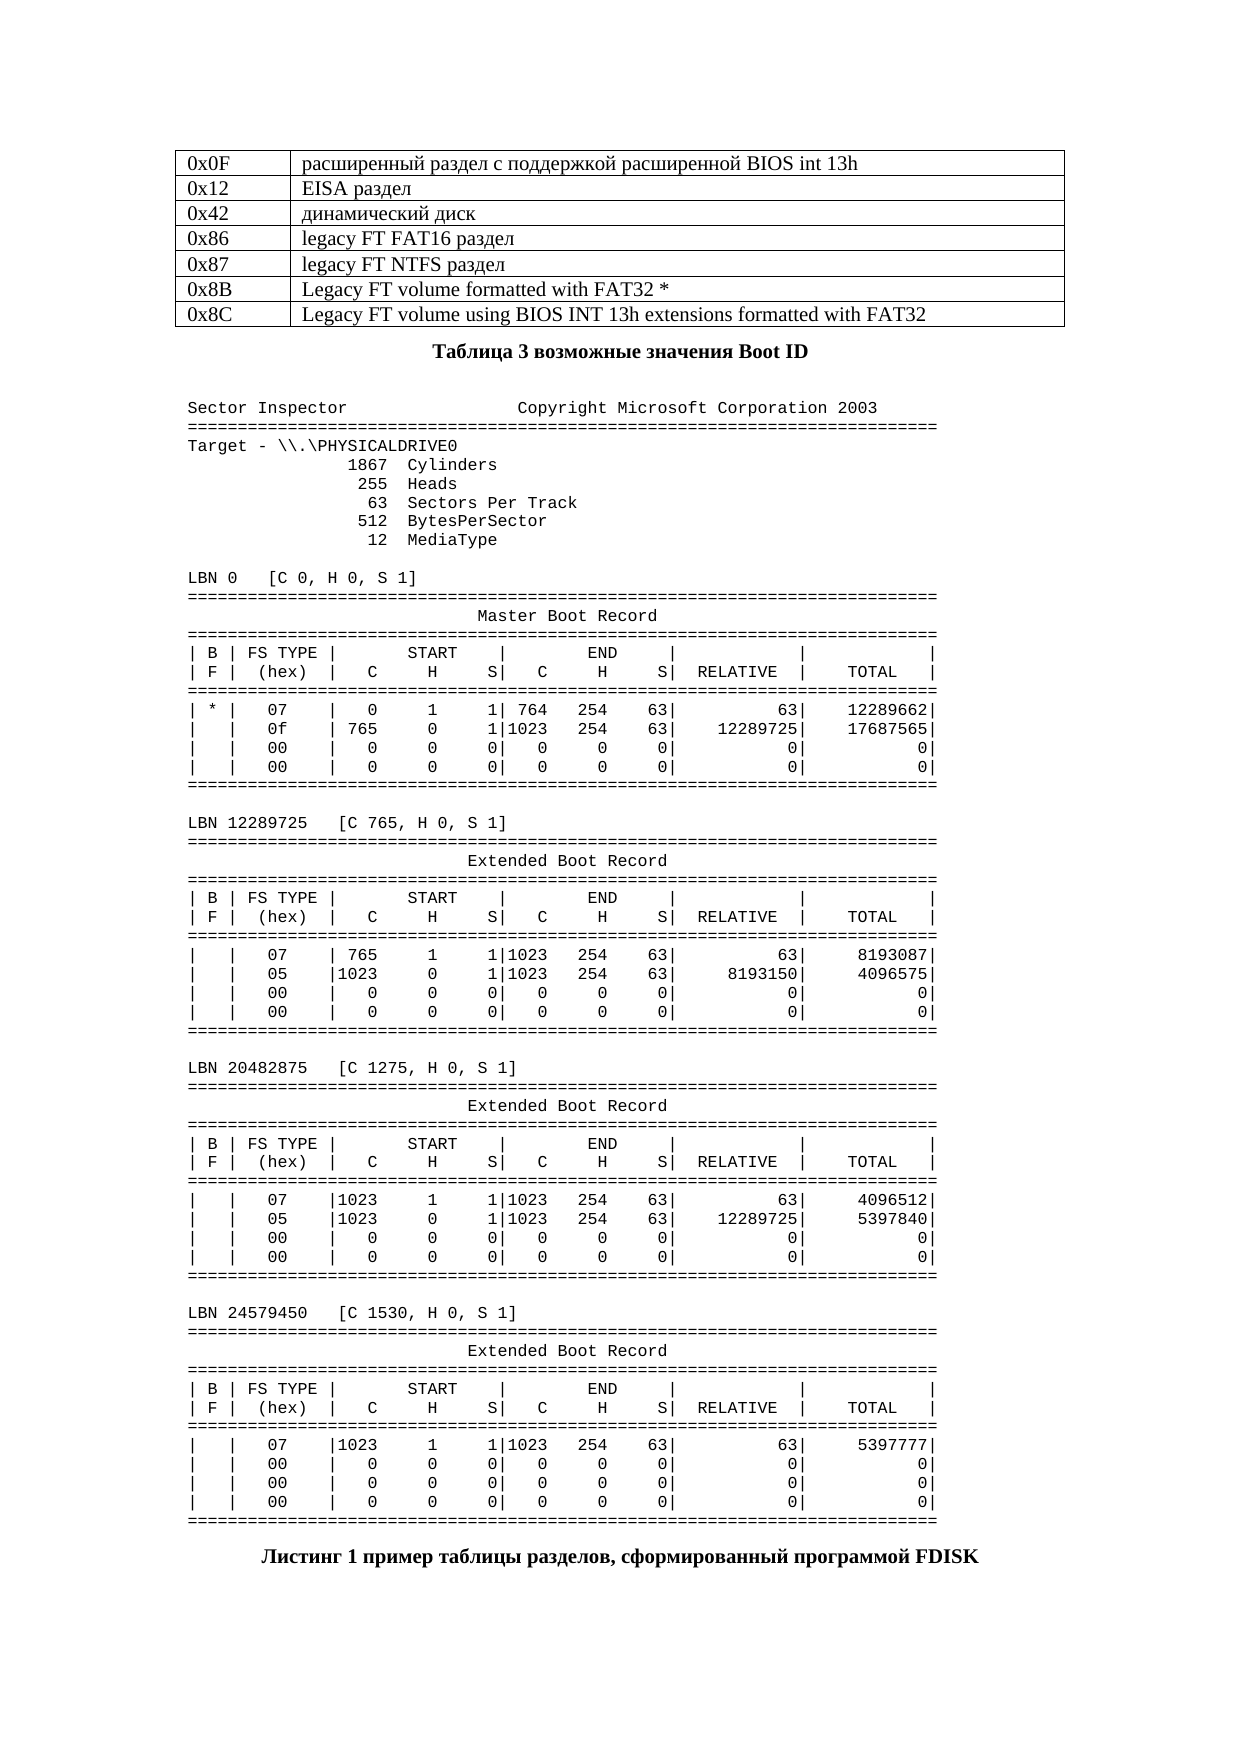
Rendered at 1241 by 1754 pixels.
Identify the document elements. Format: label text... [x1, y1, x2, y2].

text | | 00 | 0 0 0| 0 0 0| 0| 0| [187, 758, 1053, 777]
text | B | FS TYPE | START | END | | | [187, 1380, 1053, 1399]
text LBN 20482875 [C 1275, H 0, S 1] [187, 1060, 1053, 1079]
text 63 Sectors Per Track [187, 494, 1053, 513]
text Target - \\.\PHYSICALDRIVE0 [187, 438, 1053, 456]
text =========================================================================== [187, 683, 1053, 702]
text | F | (hex) | C H S| C H S| RELATIVE | TOTAL | [187, 664, 1053, 683]
text =========================================================================== [187, 1512, 1053, 1531]
text =========================================================================== [187, 1116, 1053, 1135]
text | | 0f | 765 0 1|1023 254 63| 12289725| 17687565| [187, 720, 1053, 739]
table_cell Legacy FT volume using BIOS INT 13h extensions formatted with FAT32 [291, 302, 1064, 326]
table_cell 0x8B [176, 277, 290, 301]
text =========================================================================== [187, 833, 1053, 852]
text Extended Boot Record [187, 852, 1053, 871]
text Master Boot Record [187, 607, 1053, 626]
text | | 00 | 0 0 0| 0 0 0| 0| 0| [187, 1248, 1053, 1267]
text | B | FS TYPE | START | END | | | [187, 890, 1053, 909]
text =========================================================================== [187, 871, 1053, 890]
text | | 00 | 0 0 0| 0 0 0| 0| 0| [187, 1229, 1053, 1248]
text LBN 0 [C 0, H 0, S 1] [187, 569, 1053, 588]
text Extended Boot Record [187, 1343, 1053, 1361]
text =========================================================================== [187, 1324, 1053, 1343]
text | * | 07 | 0 1 1| 764 254 63| 63| 12289662| [187, 702, 1053, 720]
table_cell 0x87 [176, 251, 290, 276]
text 12 MediaType [187, 532, 1053, 551]
table_cell 0x86 [176, 226, 290, 250]
text =========================================================================== [187, 928, 1053, 947]
text | | 07 |1023 1 1|1023 254 63| 63| 4096512| [187, 1192, 1053, 1211]
text 1867 Cylinders [187, 456, 1053, 475]
text LBN 12289725 [C 765, H 0, S 1] [187, 815, 1053, 833]
text Листинг 1 пример таблицы разделов, сформированный программой FDISK [187, 1544, 1053, 1568]
text | | 00 | 0 0 0| 0 0 0| 0| 0| [187, 1003, 1053, 1022]
text =========================================================================== [187, 1079, 1053, 1097]
text | | 00 | 0 0 0| 0 0 0| 0| 0| [187, 1493, 1053, 1512]
text =========================================================================== [187, 588, 1053, 607]
text =========================================================================== [187, 1022, 1053, 1041]
table_cell Legacy FT volume formatted with FAT32 * [291, 277, 1064, 301]
text Sector Inspector Copyright Microsoft Corporation 2003 [187, 400, 1053, 419]
table_cell расширенный раздел с поддержкой расширенной BIOS int 13h [291, 151, 1064, 175]
text =========================================================================== [187, 1173, 1053, 1192]
table_cell 0x8C [176, 302, 290, 326]
text LBN 24579450 [C 1530, H 0, S 1] [187, 1305, 1053, 1324]
text Таблица 3 возможные значения Boot ID [187, 339, 1053, 363]
text | | 00 | 0 0 0| 0 0 0| 0| 0| [187, 1474, 1053, 1493]
table_cell legacy FT NTFS раздел [291, 251, 1064, 276]
table_cell EISA раздел [291, 176, 1064, 200]
text | | 05 |1023 0 1|1023 254 63| 8193150| 4096575| [187, 966, 1053, 984]
text | F | (hex) | C H S| C H S| RELATIVE | TOTAL | [187, 909, 1053, 928]
text | | 07 |1023 1 1|1023 254 63| 63| 5397777| [187, 1437, 1053, 1456]
text | | 00 | 0 0 0| 0 0 0| 0| 0| [187, 1456, 1053, 1474]
text | | 00 | 0 0 0| 0 0 0| 0| 0| [187, 739, 1053, 758]
text | | 07 | 765 1 1|1023 254 63| 63| 8193087| [187, 947, 1053, 966]
text =========================================================================== [187, 419, 1053, 438]
text | | 00 | 0 0 0| 0 0 0| 0| 0| [187, 984, 1053, 1003]
text 255 Heads [187, 475, 1053, 494]
text =========================================================================== [187, 626, 1053, 645]
table_cell динамический диск [291, 201, 1064, 225]
text | F | (hex) | C H S| C H S| RELATIVE | TOTAL | [187, 1154, 1053, 1173]
text =========================================================================== [187, 1267, 1053, 1286]
text =========================================================================== [187, 1361, 1053, 1380]
text | B | FS TYPE | START | END | | | [187, 1135, 1053, 1154]
text | B | FS TYPE | START | END | | | [187, 645, 1053, 664]
text =========================================================================== [187, 1418, 1053, 1437]
text 512 BytesPerSector [187, 513, 1053, 532]
text Extended Boot Record [187, 1097, 1053, 1116]
table_cell 0x0F [176, 151, 290, 175]
table_cell 0x42 [176, 201, 290, 225]
text | | 05 |1023 0 1|1023 254 63| 12289725| 5397840| [187, 1211, 1053, 1229]
text =========================================================================== [187, 777, 1053, 796]
table_cell 0x12 [176, 176, 290, 200]
text | F | (hex) | C H S| C H S| RELATIVE | TOTAL | [187, 1399, 1053, 1418]
table_cell legacy FT FAT16 раздел [291, 226, 1064, 250]
